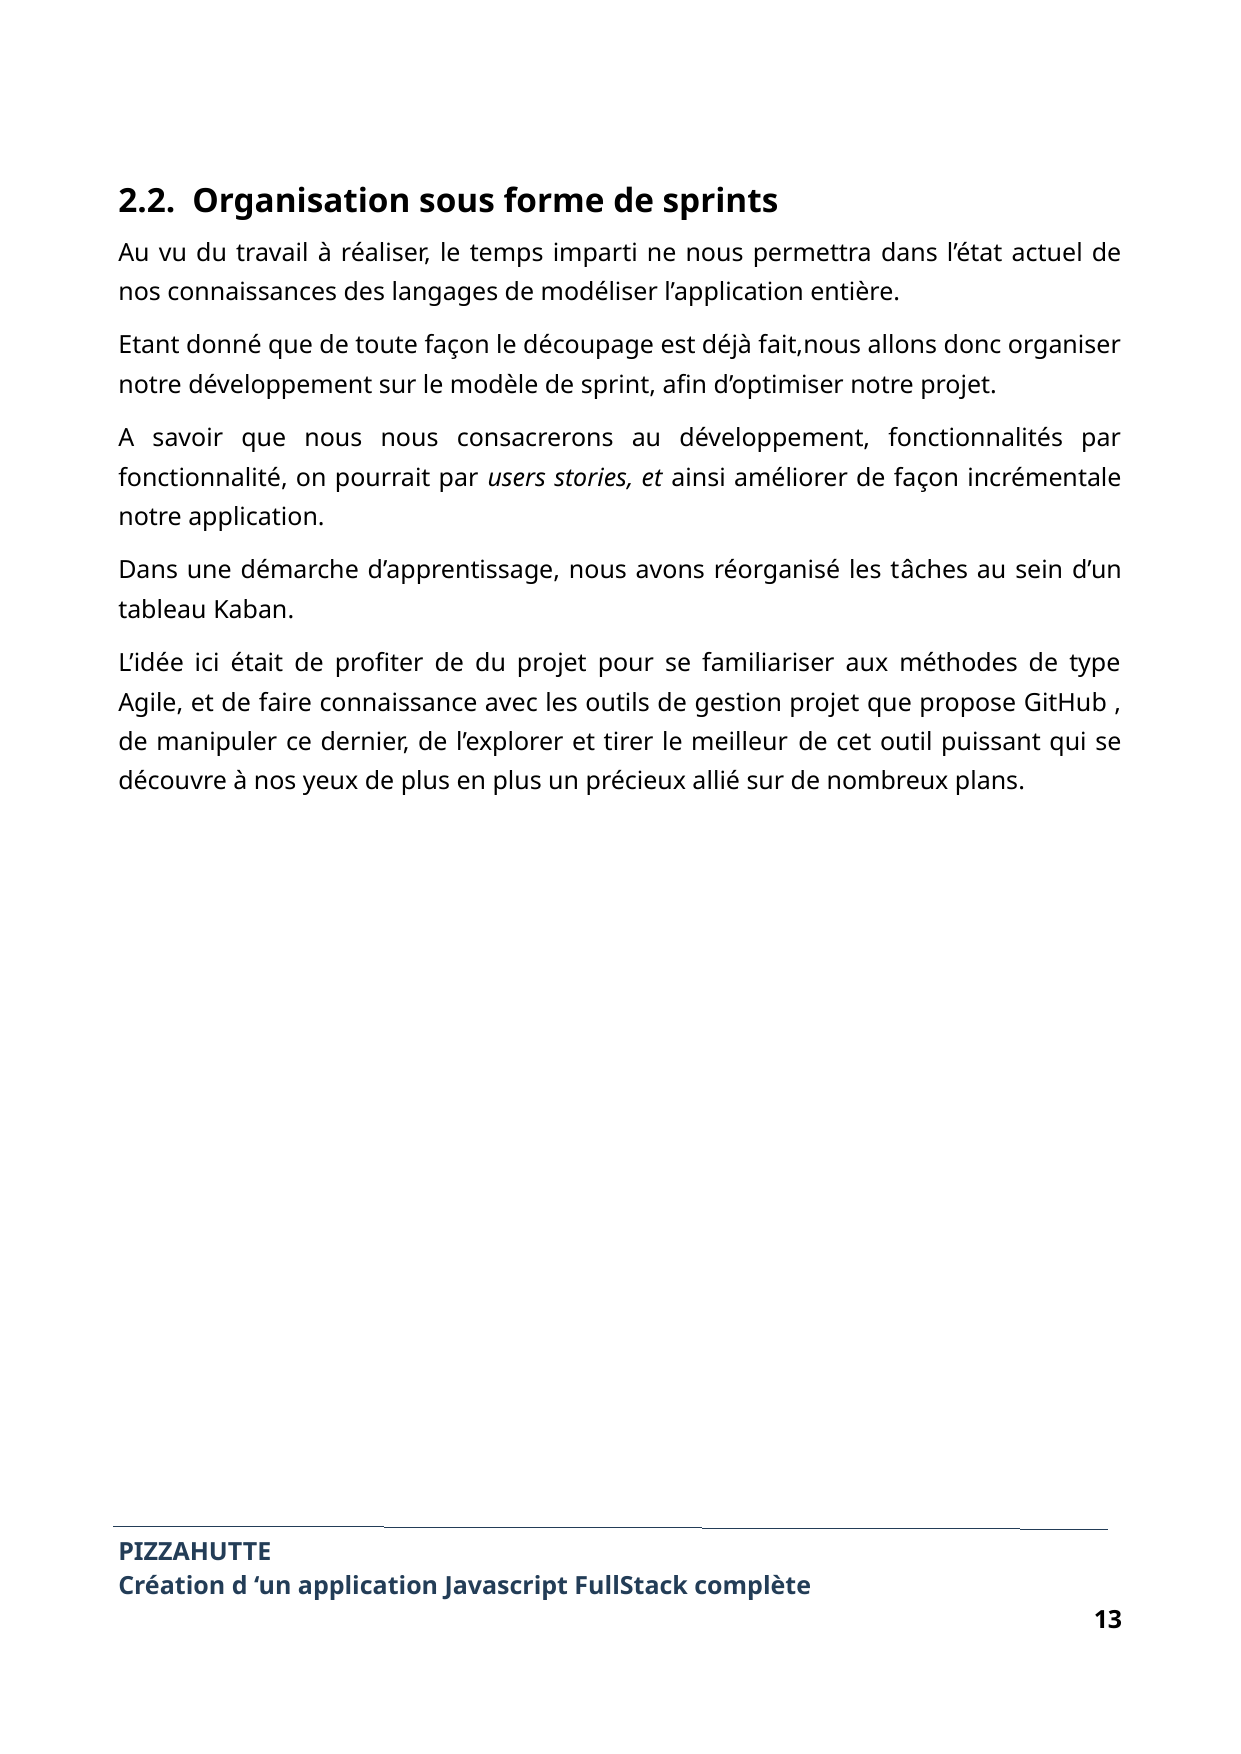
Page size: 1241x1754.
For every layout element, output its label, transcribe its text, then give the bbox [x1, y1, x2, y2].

subtitle Organisation sous forme de sprints [118, 176, 1122, 222]
text L’idée ici était de profiter de du projet pour se familiariser aux méthodes de type Agile, et de faire connaissance avec les outils de gestion projet que propose GitHub , de manipuler ce dernier, de l’explorer et tirer le meilleur de cet outil puissant qui se découvre à nos yeux de plus en plus un précieux allié sur de nombreux plans. [118, 645, 1122, 797]
text Dans une démarche d’apprentissage, nous avons réorganisé les tâches au sein d’un tableau Kaban. [118, 552, 1122, 625]
text Etant donné que de toute façon le découpage est déjà fait,nous allons donc organiser notre développement sur le modèle de sprint, afin d’optimiser notre projet. [118, 327, 1122, 400]
text Au vu du travail à réaliser, le temps imparti ne nous permettra dans l’état actuel de nos connaissances des langages de modéliser l’application entière. [118, 234, 1122, 307]
text A savoir que nous nous consacrerons au développement, fonctionnalités par fonctionnalité, on pourrait par users stories, et ainsi améliorer de façon incrémentale notre application. [118, 420, 1122, 532]
